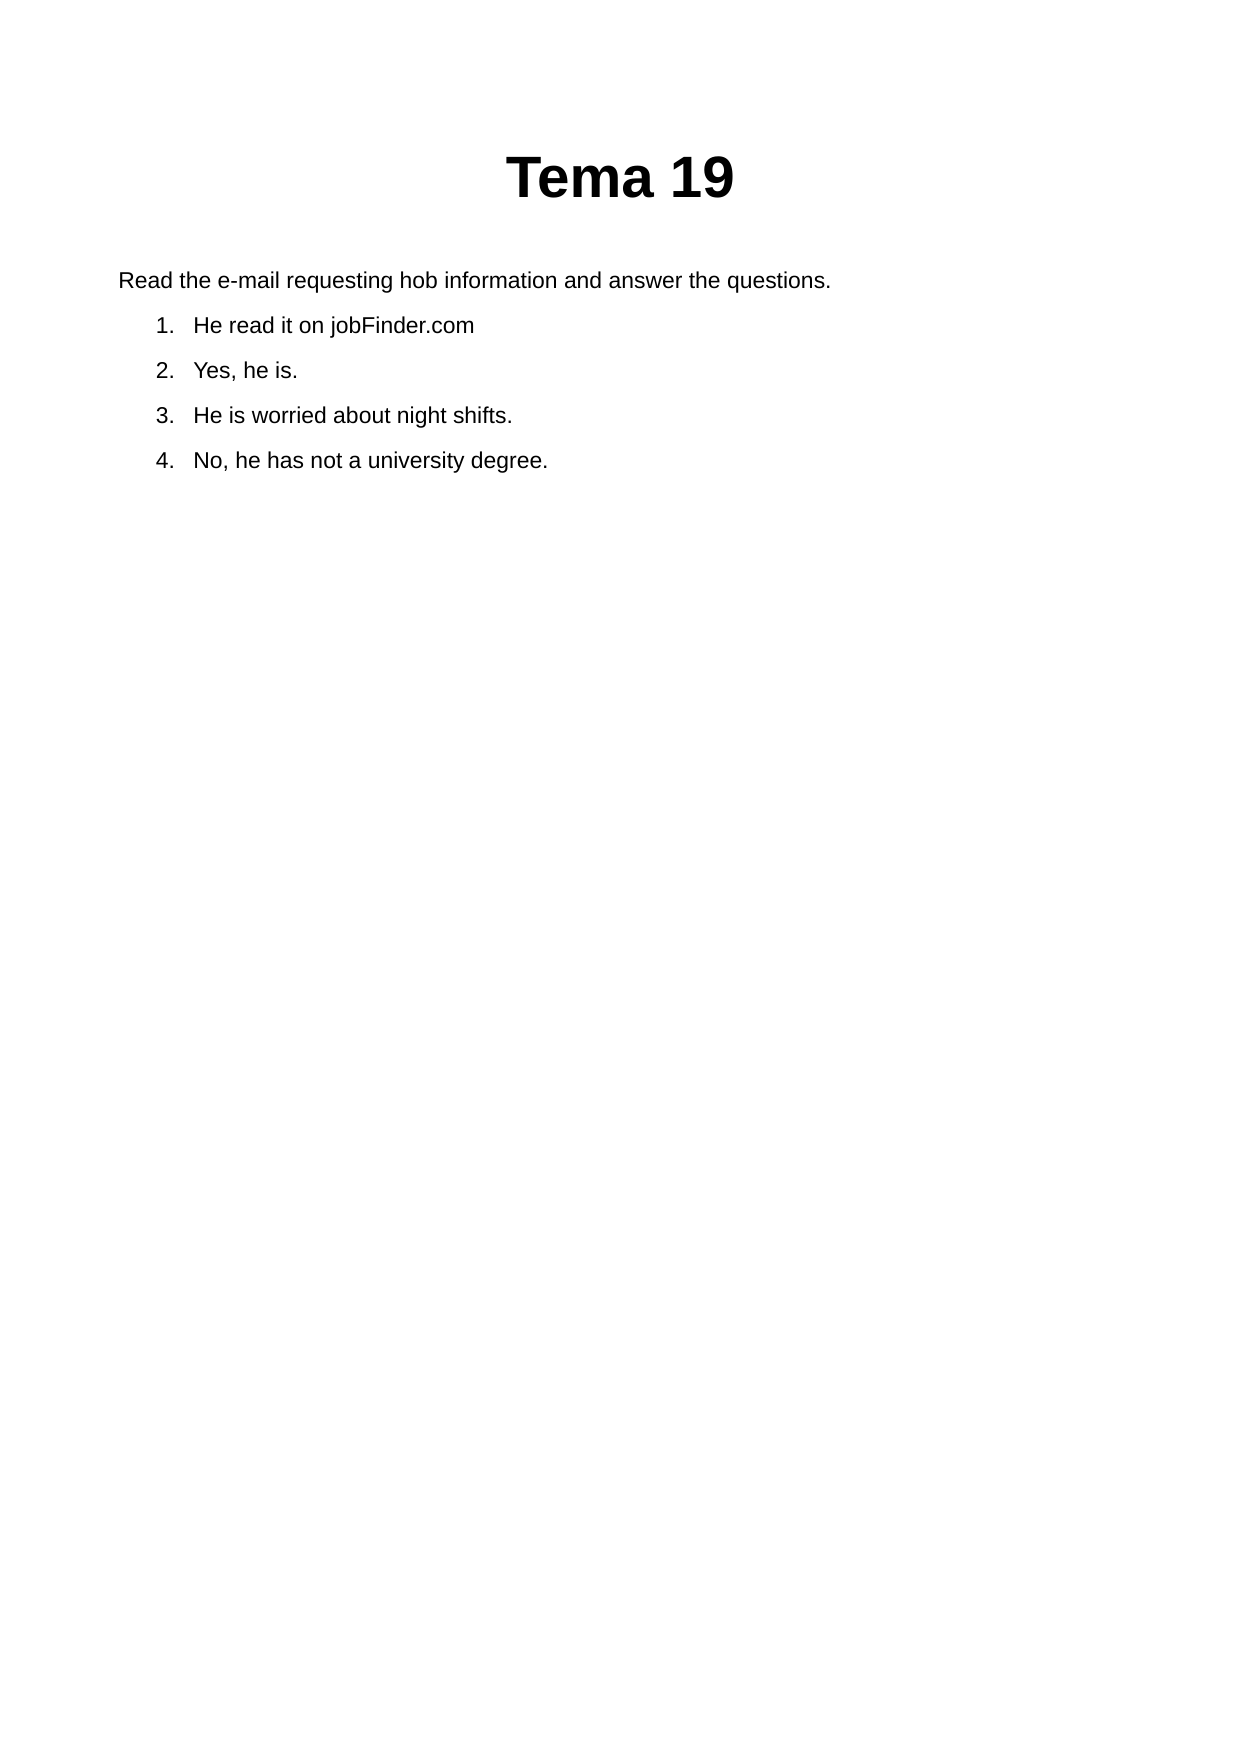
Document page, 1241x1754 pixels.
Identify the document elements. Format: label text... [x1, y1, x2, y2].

list Yes, he is. [156, 357, 1122, 383]
title Tema 19 [118, 143, 1122, 210]
text Read the e-mail requesting hob information and answer the questions. [118, 267, 1122, 294]
list He is worried about night shifts. [156, 402, 1122, 428]
list He read it on jobFinder.com [156, 312, 1122, 339]
list No, he has not a university degree. [156, 447, 1122, 473]
